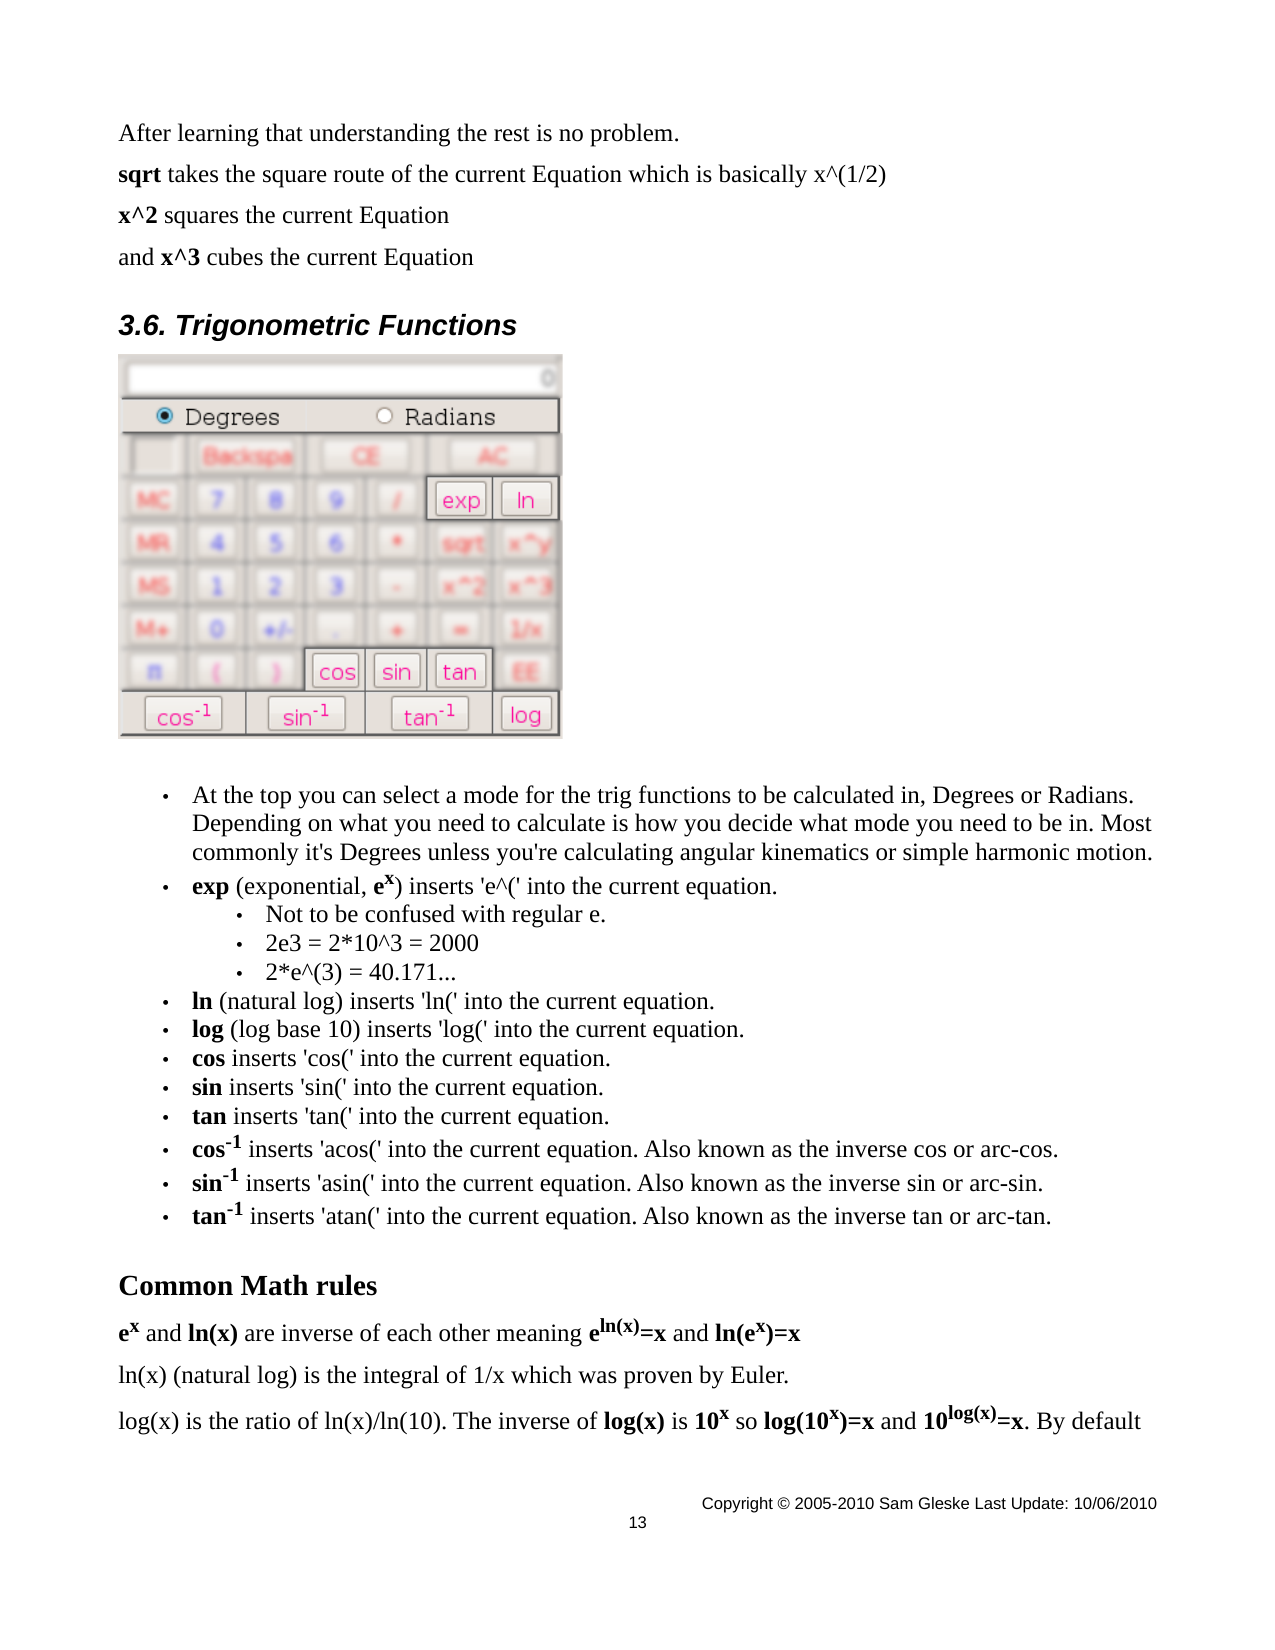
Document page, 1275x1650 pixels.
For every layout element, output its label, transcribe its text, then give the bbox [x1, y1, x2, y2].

subtitle 3.6. Trigonometric Functions [118, 308, 1157, 342]
list tan inserts 'tan(' into the current equation. [162, 1101, 1157, 1129]
list Not to be confused with regular e. [236, 899, 1157, 928]
picture [118, 354, 563, 739]
list cos inserts 'cos(' into the current equation. [162, 1043, 1157, 1072]
text After learning that understanding the rest is no problem. [118, 118, 1157, 147]
list At the top you can select a mode for the trig functions to be calculated in, Degrees or Radians. Depending on what you need to calculate is how you decide what mode you need to be in. Most commonly it's Degrees unless you're calculating angular kinematics or simple harmonic motion. [162, 780, 1157, 866]
text ln(x) (natural log) is the integral of 1/x which was proven by Euler. [118, 1360, 1157, 1388]
list exp (exponential, ex) inserts 'e^(' into the current equation. [162, 866, 1157, 899]
subtitle Common Math rules [118, 1268, 1157, 1301]
list tan-1 inserts 'atan(' into the current equation. Also known as the inverse tan or arc-tan. [162, 1197, 1157, 1230]
text ex and ln(x) are inverse of each other meaning eln(x)=x and ln(ex)=x [118, 1314, 1157, 1347]
text sqrt takes the square route of the current Equation which is basically x^(1/2) [118, 159, 1157, 188]
list 2e3 = 2*10^3 = 2000 [236, 928, 1157, 957]
list sin inserts 'sin(' into the current equation. [162, 1072, 1157, 1101]
text x^2 squares the current Equation [118, 201, 1157, 229]
list ln (natural log) inserts 'ln(' into the current equation. [162, 986, 1157, 1014]
text log(x) is the ratio of ln(x)/ln(10). The inverse of log(x) is 10x so log(10x)=x and 10log(x)=x. By default [118, 1401, 1157, 1434]
text and x^3 cubes the current Equation [118, 242, 1157, 271]
list cos-1 inserts 'acos(' into the current equation. Also known as the inverse cos or arc-cos. [162, 1129, 1157, 1163]
list sin-1 inserts 'asin(' into the current equation. Also known as the inverse sin or arc-sin. [162, 1163, 1157, 1197]
list 2*e^(3) = 40.171... [236, 957, 1157, 986]
list log (log base 10) inserts 'log(' into the current equation. [162, 1014, 1157, 1043]
